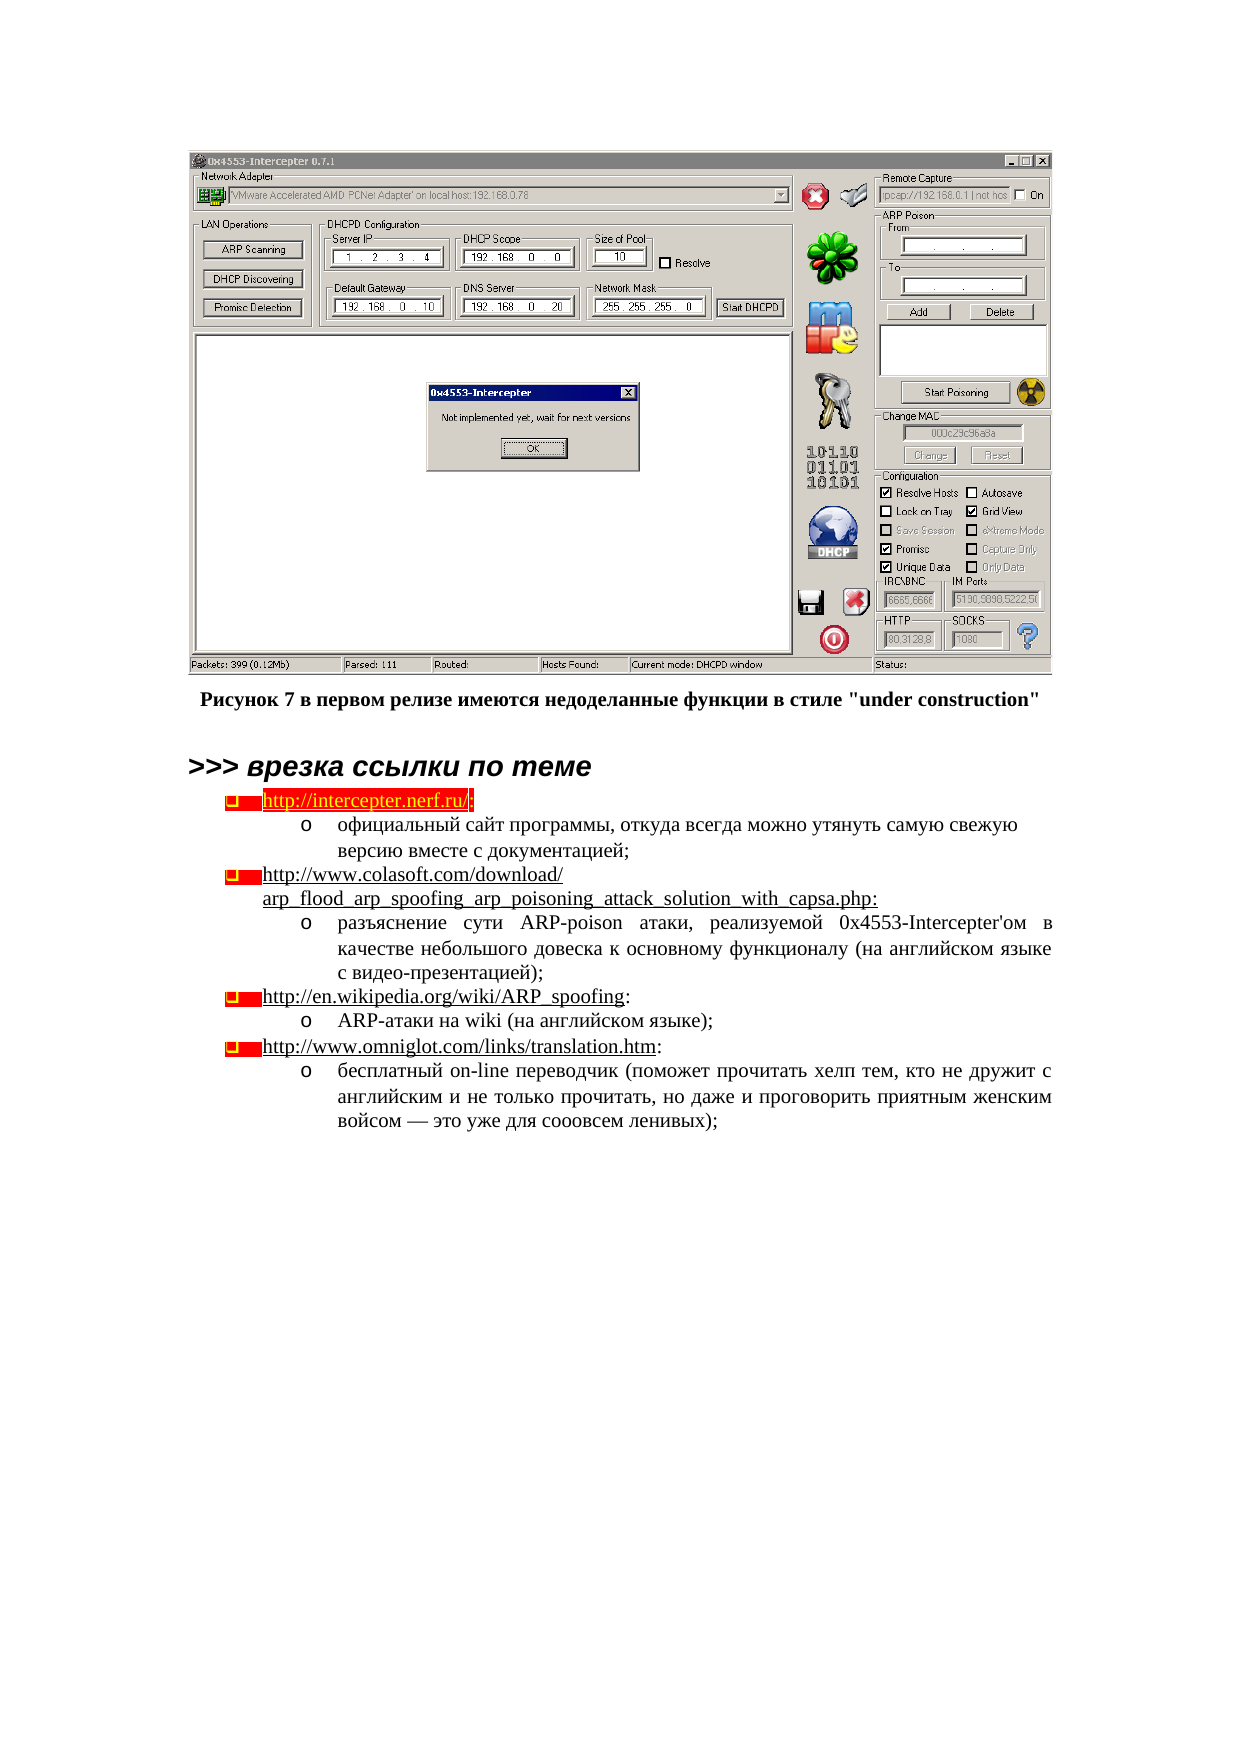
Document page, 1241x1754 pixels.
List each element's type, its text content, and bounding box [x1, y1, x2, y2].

text Рисунок 7 в первом релизе имеются недоделанные функции в стиле "under construction" [187, 687, 1053, 711]
list официальный сайт программы, откуда всегда можно утянуть самую свежую версию вместе с документацией; [300, 812, 1053, 862]
list http://en.wikipedia.org/wiki/ARP_spoofing: [225, 984, 1053, 1008]
list разъяснение сути ARP-poison атаки, реализуемой 0x4553-Intercepter'ом в качестве небольшого довеска к основному функционалу (на английском языке с видео-презентацией); [300, 910, 1053, 984]
list ARP-атаки на wiki (на английском языке); [300, 1008, 1053, 1034]
subtitle >>> врезка ссылки по теме [187, 748, 1053, 782]
list http://intercepter.nerf.ru/: [225, 788, 1053, 812]
picture [188, 150, 1053, 675]
list http://www.colasoft.com/download/arp_flood_arp_spoofing_arp_poisoning_attack_solution_with_capsa.php: [225, 862, 1053, 910]
list http://www.omniglot.com/links/translation.htm: [225, 1034, 1053, 1058]
list бесплатный on-line переводчик (поможет прочитать хелп тем, кто не дружит с английским и не только прочитать, но даже и проговорить приятным женским войсом — это уже для сооовсем ленивых); [300, 1058, 1053, 1132]
